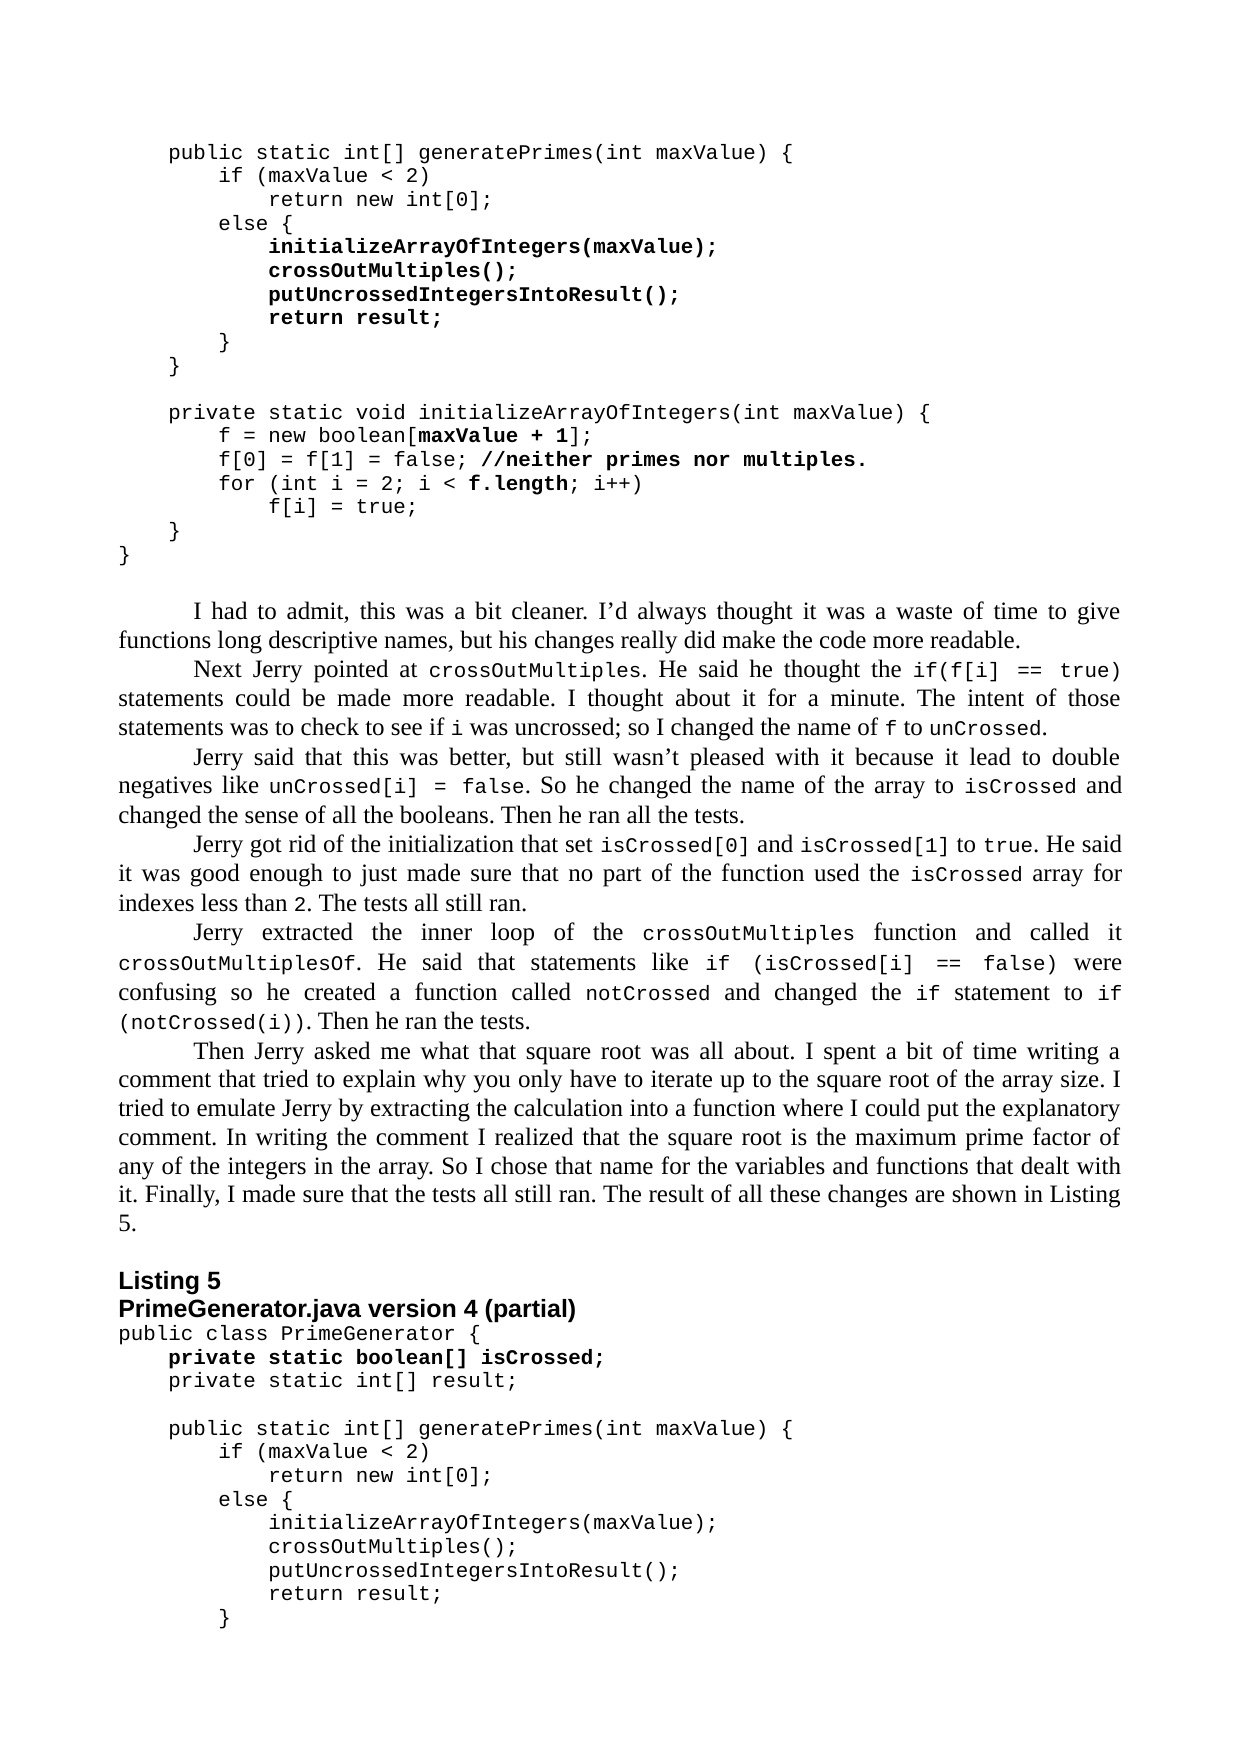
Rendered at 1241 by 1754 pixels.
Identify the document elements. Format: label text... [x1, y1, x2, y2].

text Jerry got rid of the initialization that set isCrossed[0] and isCrossed[1] to true. He said it was good enough to just made sure that no part of the function used the isCrossed array for indexes less than 2. The tests all still ran. [118, 829, 1122, 917]
text public static int[] generatePrimes(int maxValue) { [118, 142, 1122, 165]
text } [118, 354, 1122, 378]
text } [118, 520, 1122, 544]
text Then Jerry asked me what that square root was all about. I spent a bit of time writing a comment that tried to explain why you only have to iterate up to the square root of the array size. I tried to emulate Jerry by extracting the calculation into a function where I could put the explanatory comment. In writing the comment I realized that the square root is the maximum prime factor of any of the integers in the array. So I chose that name for the variables and functions that dealt with it. Finally, I made sure that the tests all still ran. The result of all these changes are shown in Listing 5. [118, 1036, 1122, 1237]
text } [118, 544, 1122, 567]
text Jerry extracted the inner loop of the crossOutMultiples function and called it crossOutMultiplesOf. He said that statements like if (isCrossed[i] == false) were confusing so he created a function called notCrossed and changed the if statement to if (notCrossed(i)). Then he ran the tests. [118, 917, 1122, 1036]
text crossOutMultiples(); [118, 1536, 1122, 1560]
text private static boolean[] isCrossed; [118, 1347, 1122, 1371]
text public class PrimeGenerator { [118, 1323, 1122, 1347]
text f = new boolean[maxValue + 1]; [118, 426, 1122, 449]
text putUncrossedIntegersIntoResult(); [118, 284, 1122, 307]
text initializeArrayOfIntegers(maxValue); [118, 236, 1122, 260]
text if (maxValue < 2) [118, 165, 1122, 189]
text initializeArrayOfIntegers(maxValue); [118, 1512, 1122, 1536]
text return new int[0]; [118, 1465, 1122, 1489]
text if (maxValue < 2) [118, 1441, 1122, 1465]
text private static void initializeArrayOfIntegers(int maxValue) { [118, 402, 1122, 426]
text return result; [118, 1583, 1122, 1607]
text for (int i = 2; i < f.length; i++) [118, 473, 1122, 496]
text return result; [118, 307, 1122, 331]
text else { [118, 1489, 1122, 1512]
text f[0] = f[1] = false; //neither primes nor multiples. [118, 449, 1122, 473]
text Listing 5 [118, 1266, 1122, 1294]
text Next Jerry pointed at crossOutMultiples. He said he thought the if(f[i] == true) statements could be made more readable. I thought about it for a minute. The intent of those statements was to check to see if i was uncrossed; so I changed the name of f to unCrossed. [118, 654, 1122, 742]
text crossOutMultiples(); [118, 260, 1122, 284]
text private static int[] result; [118, 1371, 1122, 1394]
text } [118, 331, 1122, 354]
text I had to admit, this was a bit cleaner. I’d always thought it was a waste of time to give functions long descriptive names, but his changes really did make the code more readable. [118, 596, 1122, 654]
text Jerry said that this was better, but still wasn’t pleased with it because it lead to double negatives like unCrossed[i] = false. So he changed the name of the array to isCrossed and changed the sense of all the booleans. Then he ran all the tests. [118, 742, 1122, 829]
text } [118, 1607, 1122, 1631]
text f[i] = true; [118, 496, 1122, 520]
text return new int[0]; [118, 189, 1122, 213]
text public static int[] generatePrimes(int maxValue) { [118, 1418, 1122, 1441]
text putUncrossedIntegersIntoResult(); [118, 1560, 1122, 1583]
text else { [118, 213, 1122, 236]
text PrimeGenerator.java version 4 (partial) [118, 1294, 1122, 1323]
